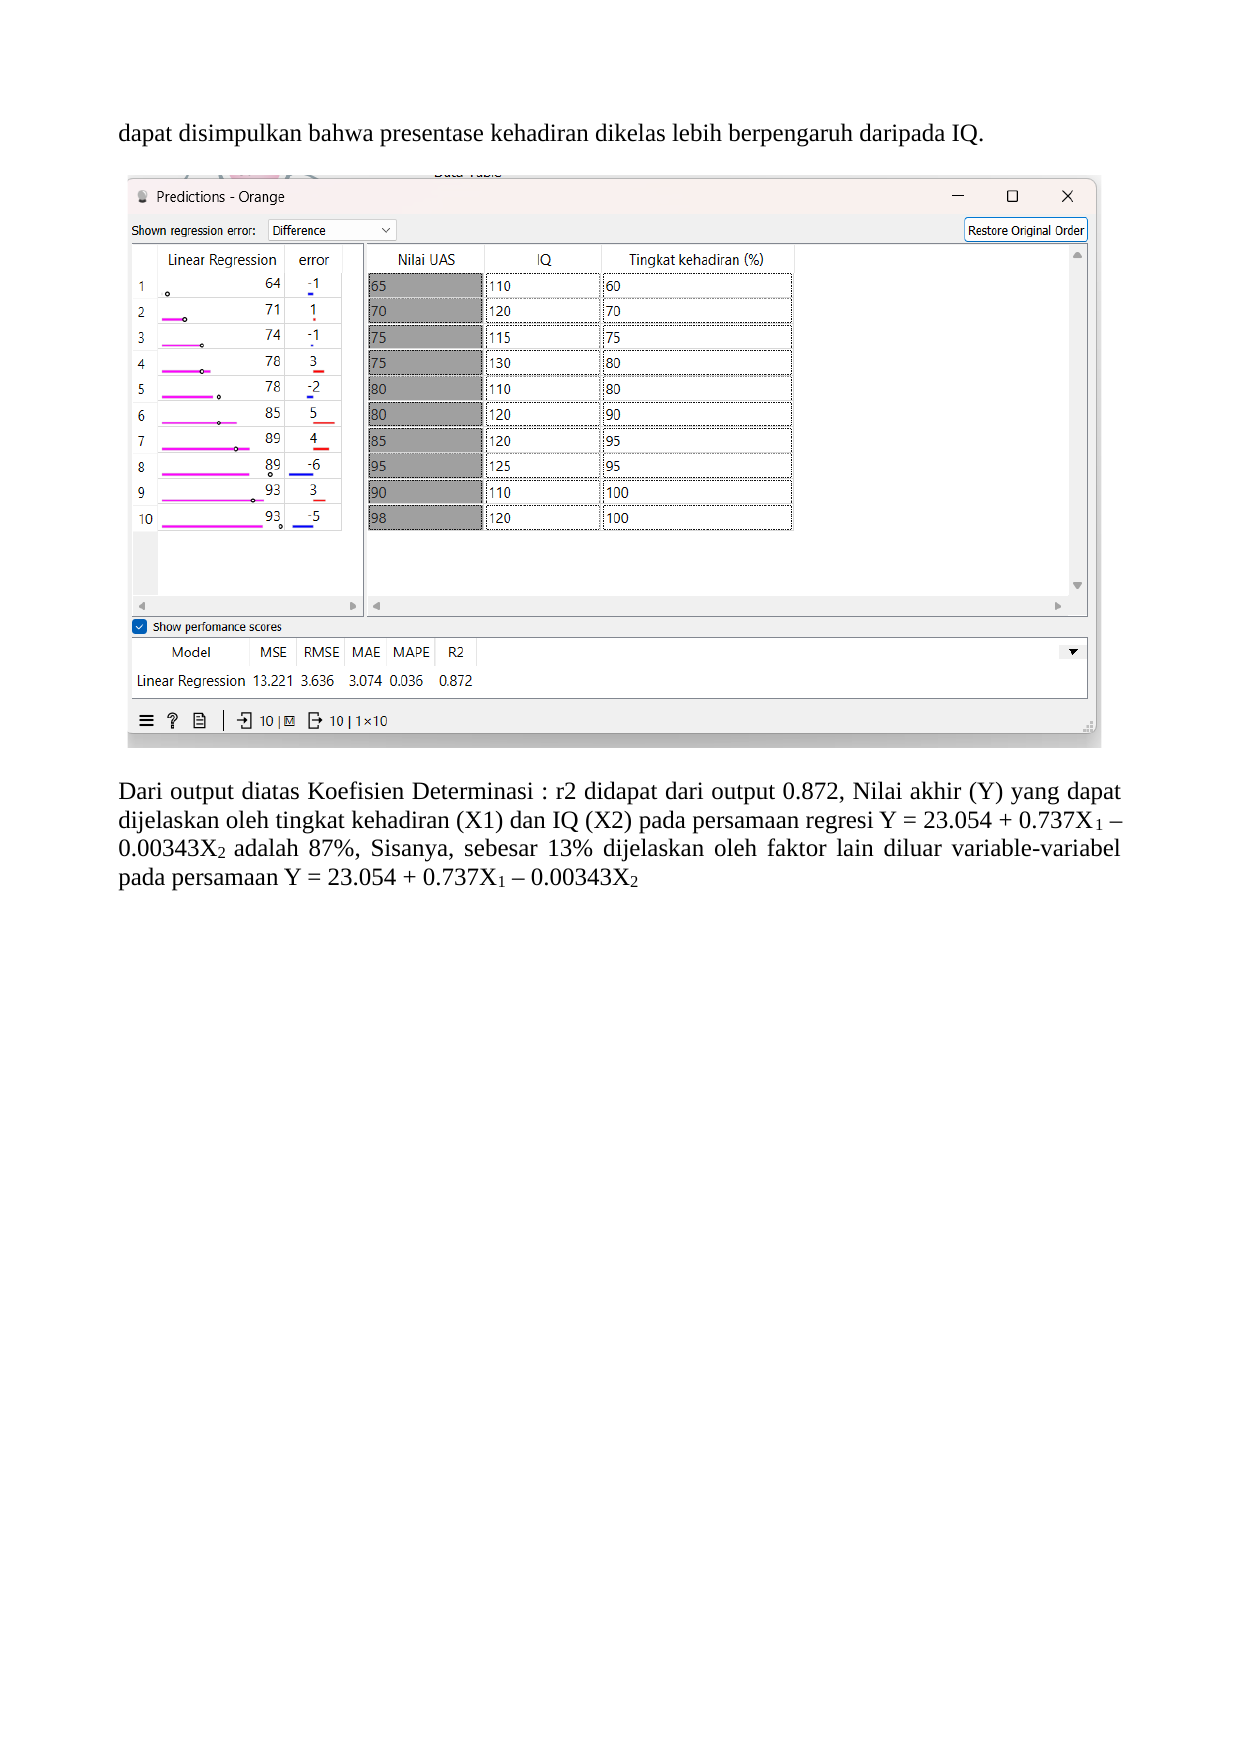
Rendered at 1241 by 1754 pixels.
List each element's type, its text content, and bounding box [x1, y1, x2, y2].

text Dari output diatas Koefisien Determinasi : r2 didapat dari output 0.872, Nilai akhir (Y) yang dapat dijelaskan oleh tingkat kehadiran (X1) dan IQ (X2) pada persamaan regresi Y = 23.054 + 0.737X1 – 0.00343X2 adalah 87%, Sisanya, sebesar 13% dijelaskan oleh faktor lain diluar variable-variabel pada persamaan Y = 23.054 + 0.737X1 – 0.00343X2 [118, 776, 1122, 891]
text dapat disimpulkan bahwa presentase kehadiran dikelas lebih berpengaruh daripada IQ. [118, 118, 1122, 147]
